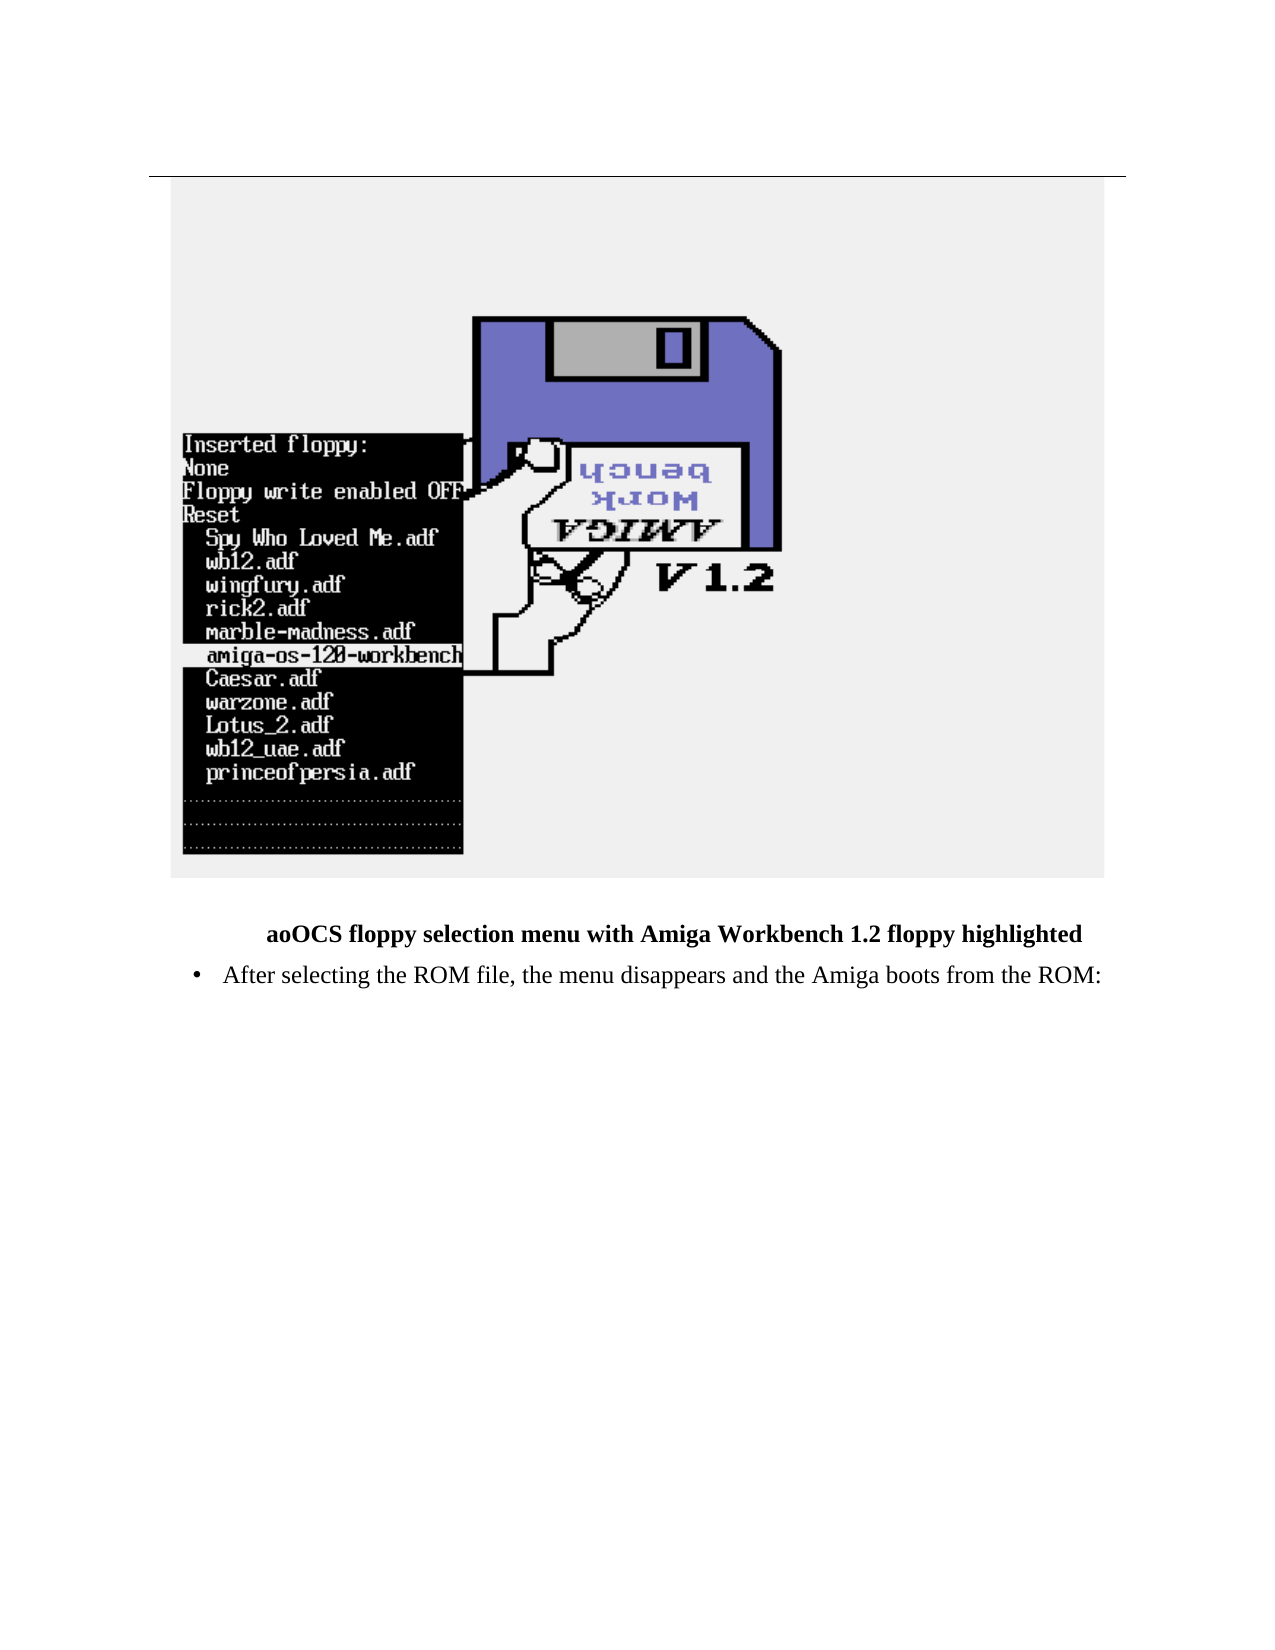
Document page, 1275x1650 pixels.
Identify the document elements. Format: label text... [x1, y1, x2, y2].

picture [170, 177, 1105, 878]
list After selecting the ROM file, the menu disappears and the Amiga boots from the ROM: [193, 960, 1126, 989]
list aoOCS floppy selection menu with Amiga Workbench 1.2 floppy highlighted [193, 919, 1126, 947]
